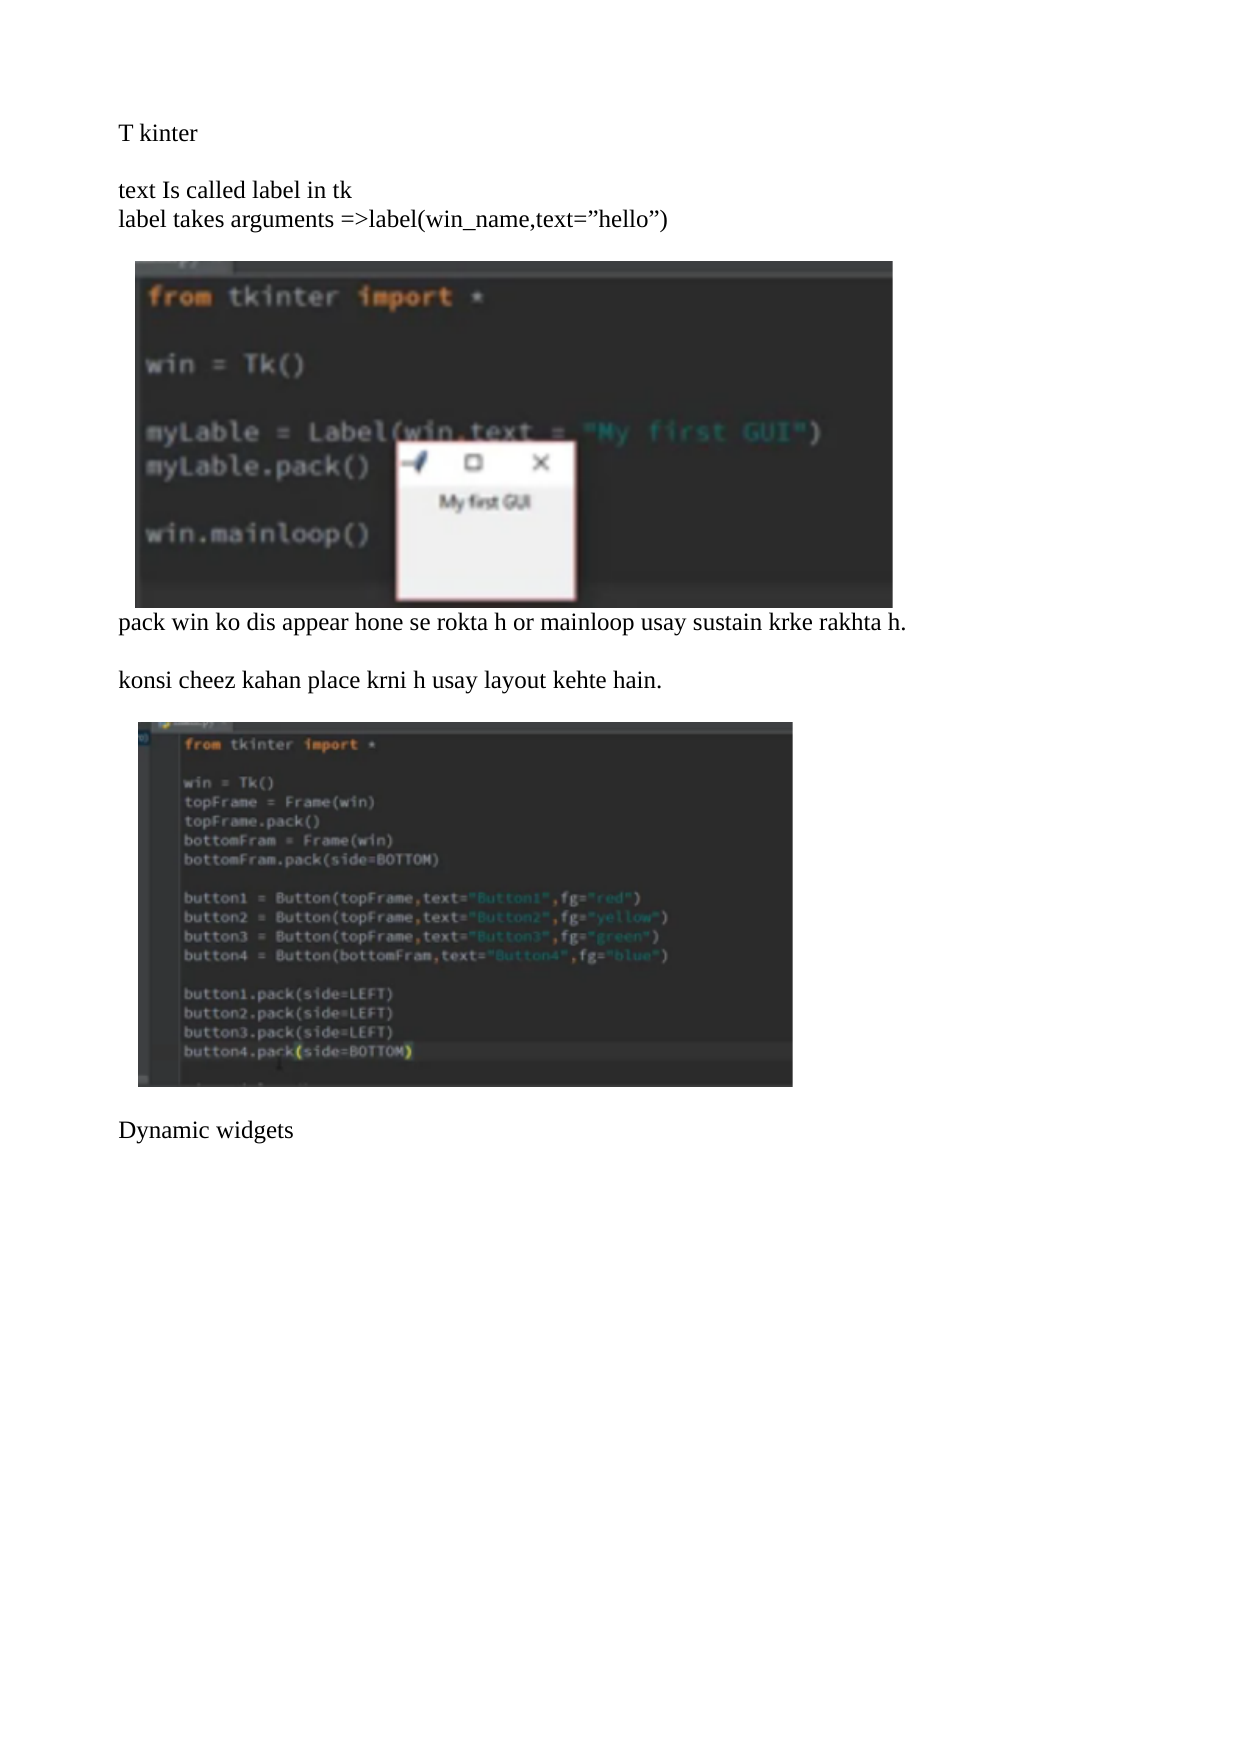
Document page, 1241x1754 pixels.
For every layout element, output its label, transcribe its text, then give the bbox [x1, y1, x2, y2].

picture [138, 722, 793, 1087]
text text Is called label in tk [118, 176, 1122, 204]
text pack win ko dis appear hone se rokta h or mainloop usay sustain krke rakhta h. [118, 262, 1122, 636]
text T kinter [118, 118, 1122, 147]
text konsi cheez kahan place krni h usay layout kehte hain. [118, 665, 1122, 693]
text Dynamic widgets [118, 1115, 1122, 1144]
text label takes arguments =>label(win_name,text=”hello”) [118, 204, 1122, 233]
picture [135, 261, 893, 608]
